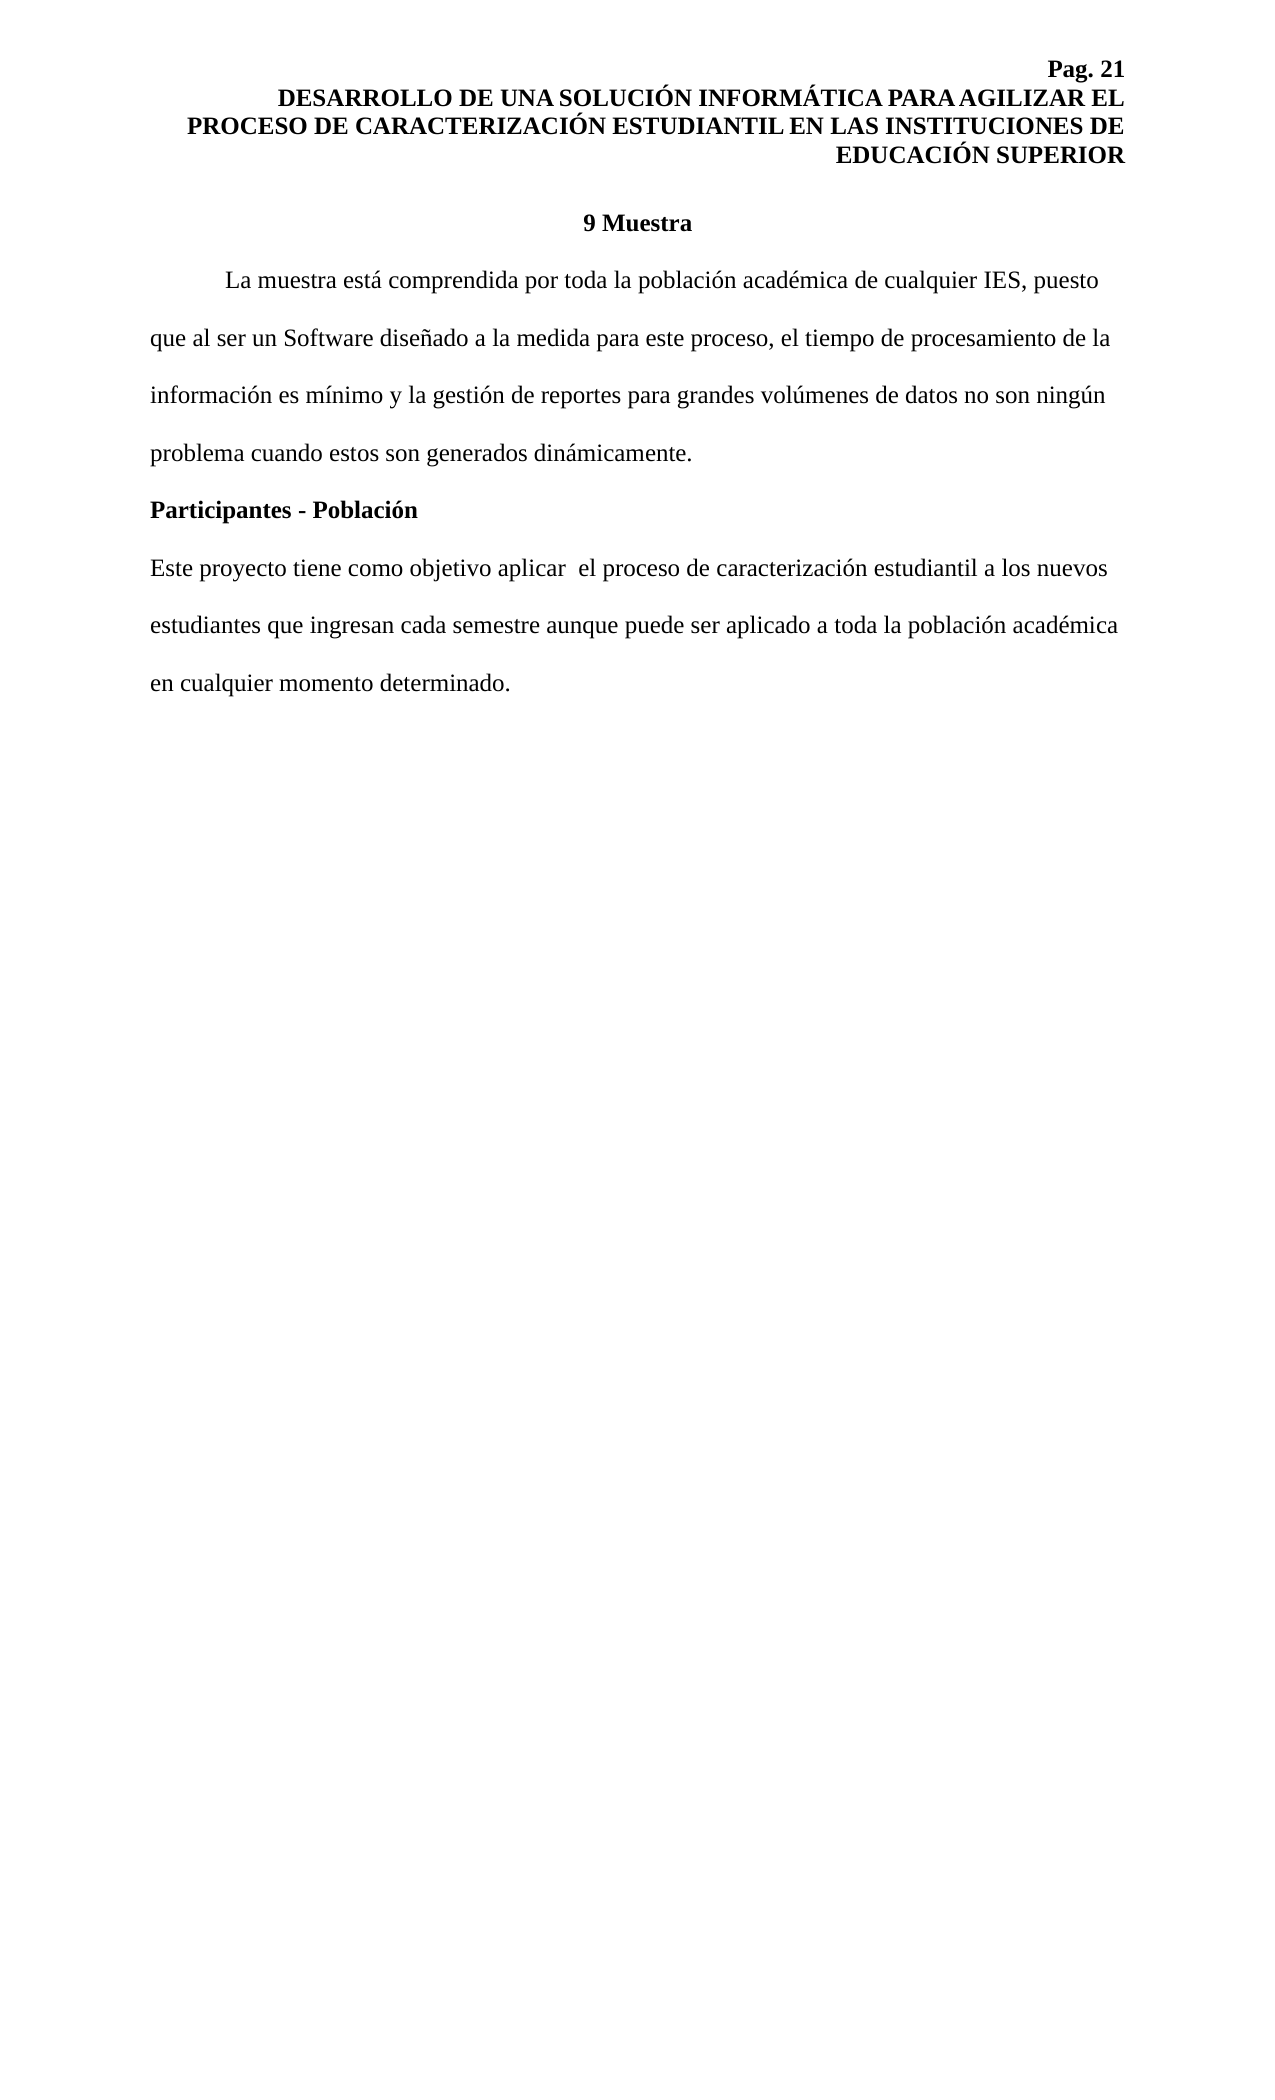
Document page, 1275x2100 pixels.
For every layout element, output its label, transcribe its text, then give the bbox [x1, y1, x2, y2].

text La muestra está comprendida por toda la población académica de cualquier IES, puesto que al ser un Software diseñado a la medida para este proceso, el tiempo de procesamiento de la información es mínimo y la gestión de reportes para grandes volúmenes de datos no son ningún problema cuando estos son generados dinámicamente. [150, 265, 1125, 467]
subtitle 9 Muestra [150, 208, 1125, 237]
text Este proyecto tiene como objetivo aplicar el proceso de caracterización estudiantil a los nuevos estudiantes que ingresan cada semestre aunque puede ser aplicado a toda la población académica en cualquier momento determinado. [150, 553, 1125, 697]
subtitle Participantes - Población [150, 495, 1125, 524]
